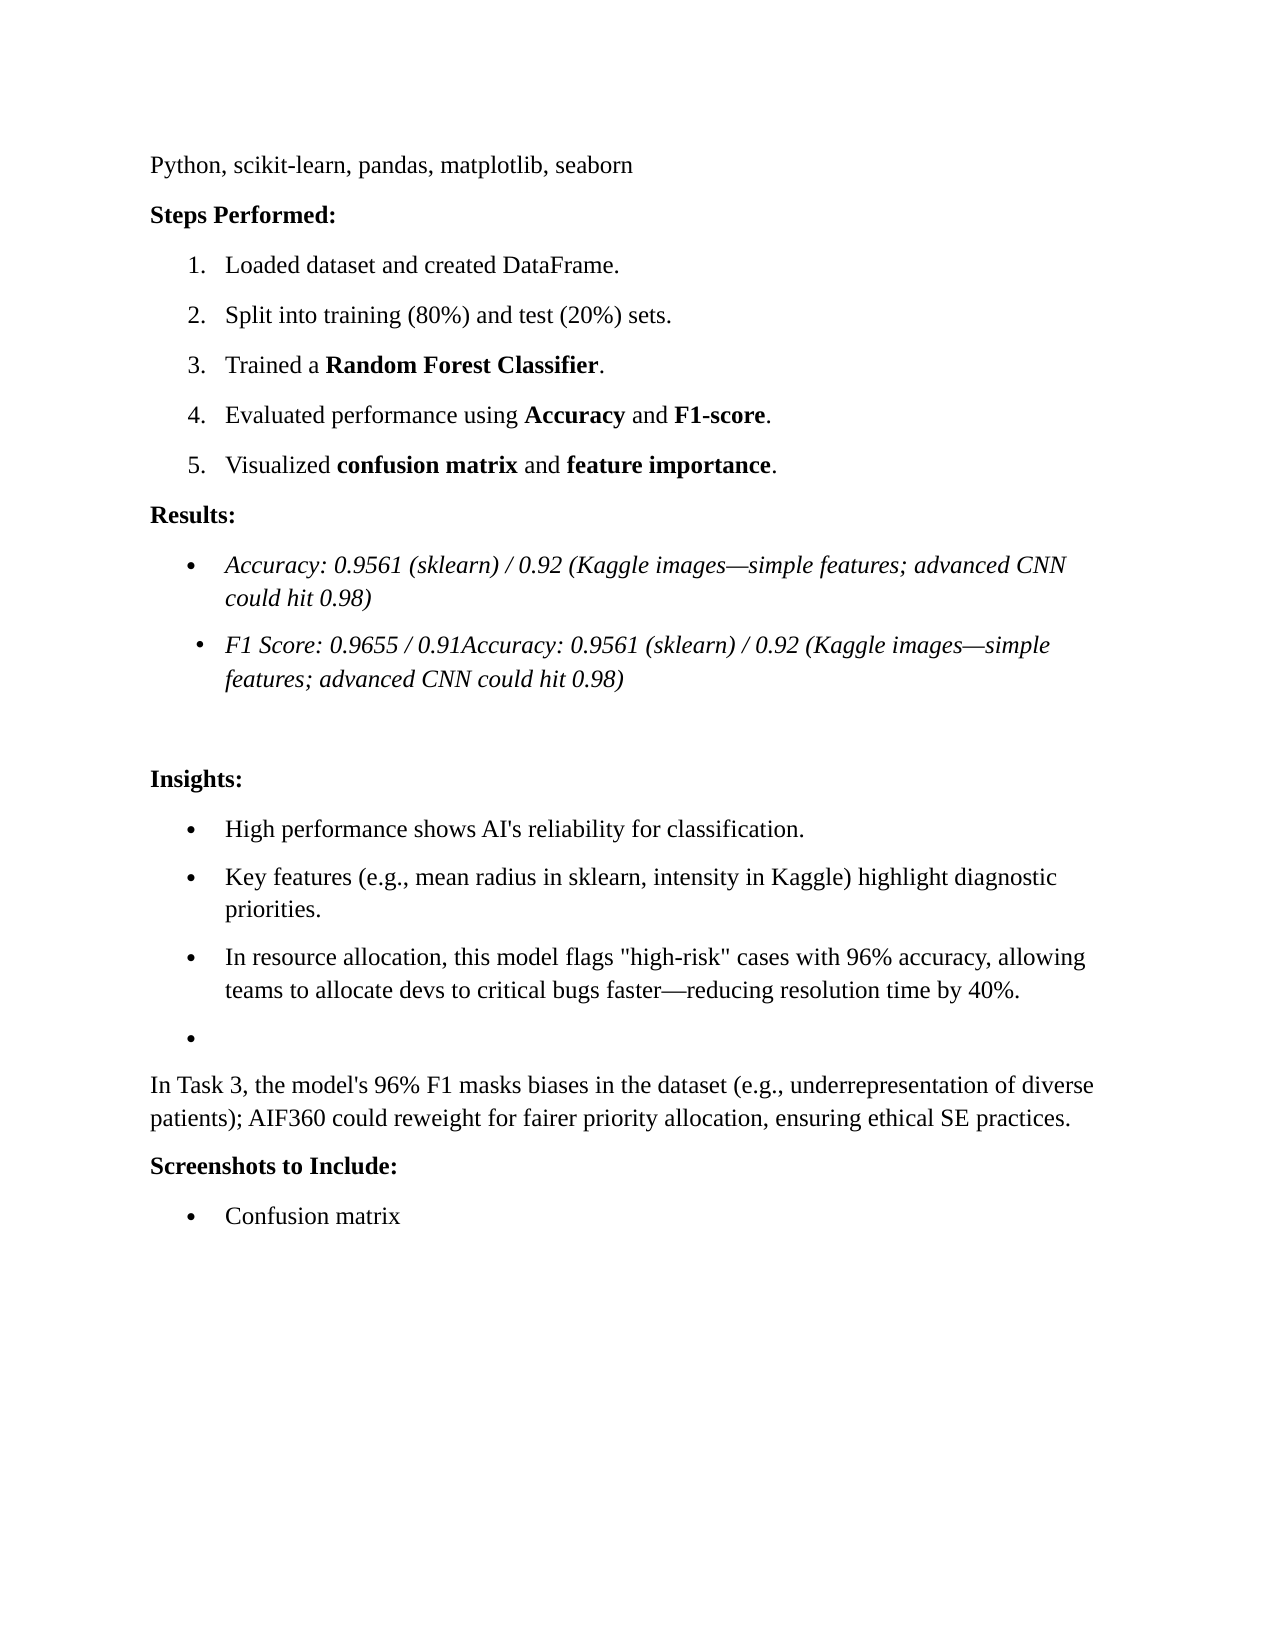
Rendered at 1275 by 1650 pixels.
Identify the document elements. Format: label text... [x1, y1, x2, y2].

list Confusion matrix [187, 1201, 1125, 1230]
text Results: [150, 500, 1125, 529]
text Python, scikit-learn, pandas, matplotlib, seaborn [150, 150, 1125, 179]
text Steps Performed: [150, 200, 1125, 229]
list Evaluated performance using Accuracy and F1-score. [187, 400, 1125, 429]
list In resource allocation, this model flags "high-risk" cases with 96% accuracy, allowing teams to allocate devs to critical bugs faster—reducing resolution time by 40%. [187, 942, 1125, 1004]
list Visualized confusion matrix and feature importance. [187, 450, 1125, 479]
text Insights: [150, 764, 1125, 793]
list Key features (e.g., mean radius in sklearn, intensity in Kaggle) highlight diagnostic priorities. [187, 862, 1125, 923]
list Loaded dataset and created DataFrame. [187, 250, 1125, 279]
list Split into training (80%) and test (20%) sets. [187, 300, 1125, 329]
text Screenshots to Include: [150, 1151, 1125, 1180]
list Accuracy: 0.9561 (sklearn) / 0.92 (Kaggle images—simple features; advanced CNN could hit 0.98) [187, 550, 1125, 612]
list F1 Score: 0.9655 / 0.91Accuracy: 0.9561 (sklearn) / 0.92 (Kaggle images—simple features; advanced CNN could hit 0.98) [196, 631, 1125, 693]
list High performance shows AI's reliability for classification. [187, 814, 1125, 843]
text In Task 3, the model's 96% F1 masks biases in the dataset (e.g., underrepresentation of diverse patients); AIF360 could reweight for fairer priority allocation, ensuring ethical SE practices. [150, 1070, 1125, 1132]
list Trained a Random Forest Classifier. [187, 350, 1125, 379]
